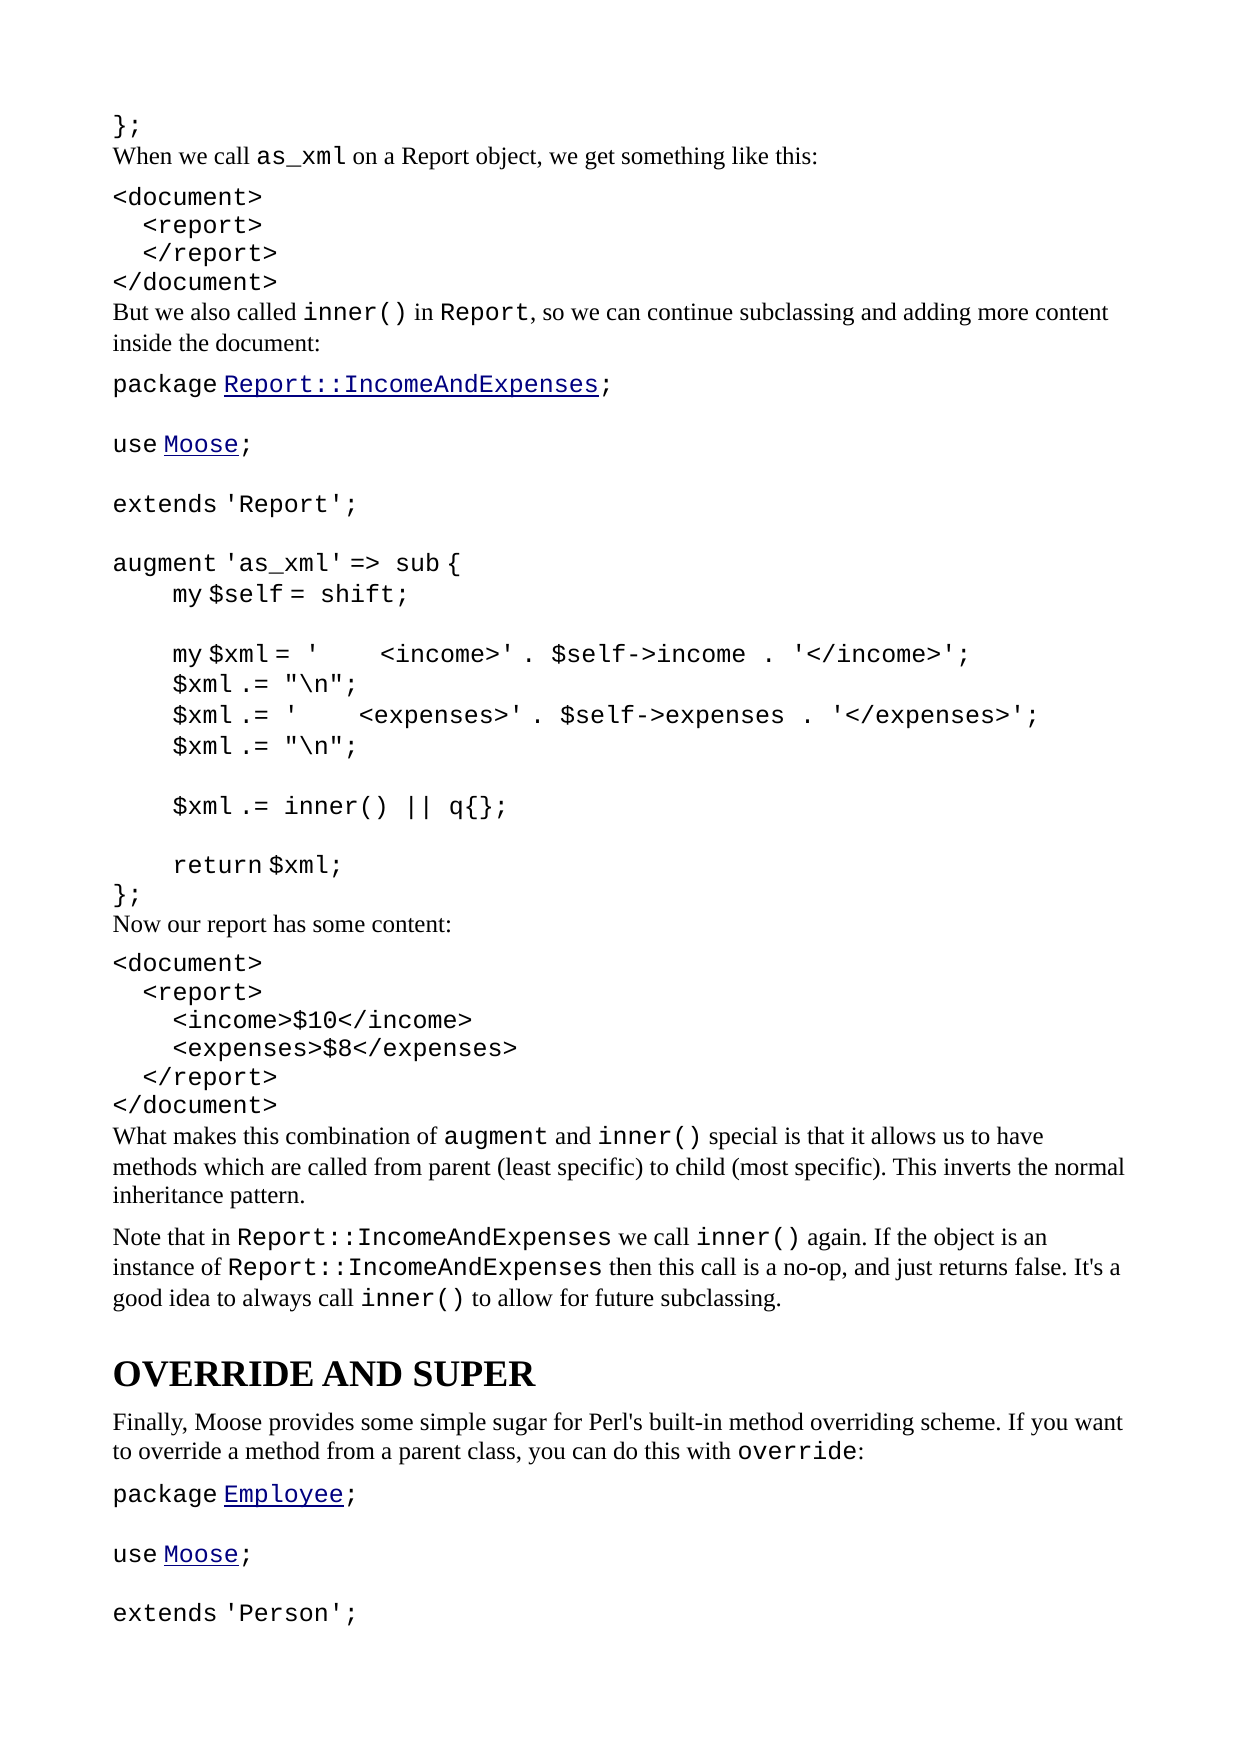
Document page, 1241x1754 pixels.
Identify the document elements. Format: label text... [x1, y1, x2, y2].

subtitle OVERRIDE AND SUPER [112, 1352, 1128, 1395]
table_header package Report::IncomeAndExpenses; use Moose; extends 'Report'; augment 'as_xml' => sub { my $self = shift; my $xml = ' <income>' . $self->income . '</income>'; $xml .= "\n"; $xml .= ' <expenses>' . $self->expenses . '</expenses>'; $xml .= "\n"; $xml .= inner() || q{}; return $xml; }; [113, 370, 1056, 909]
text When we call as_xml on a Report object, we get something like this: [112, 141, 1128, 172]
text Now our report has some content: [112, 909, 1128, 938]
table_header }; [113, 113, 539, 141]
text Finally, Moose provides some simple sugar for Perl's built-in method overriding scheme. If you want to override a method from a parent class, you can do this with override: [112, 1407, 1128, 1467]
text What makes this combination of augment and inner() special is that it allows us to have methods which are called from parent (least specific) to child (most specific). This inverts the normal inheritance pattern. [112, 1121, 1128, 1209]
table_header package Employee; use Moose; extends 'Person'; [113, 1479, 768, 1629]
text Note that in Report::IncomeAndExpenses we call inner() again. If the object is an instance of Report::IncomeAndExpenses then this call is a no-op, and just returns false. It's a good idea to always call inner() to allow for future subclassing. [112, 1222, 1128, 1314]
text But we also called inner() in Report, so we can continue subclassing and adding more content inside the document: [112, 297, 1128, 357]
table_header <document> <report> </report> </document> [113, 184, 282, 297]
table_header <document> <report> <income>$10</income> <expenses>$8</expenses> </report> </document> [113, 951, 526, 1121]
